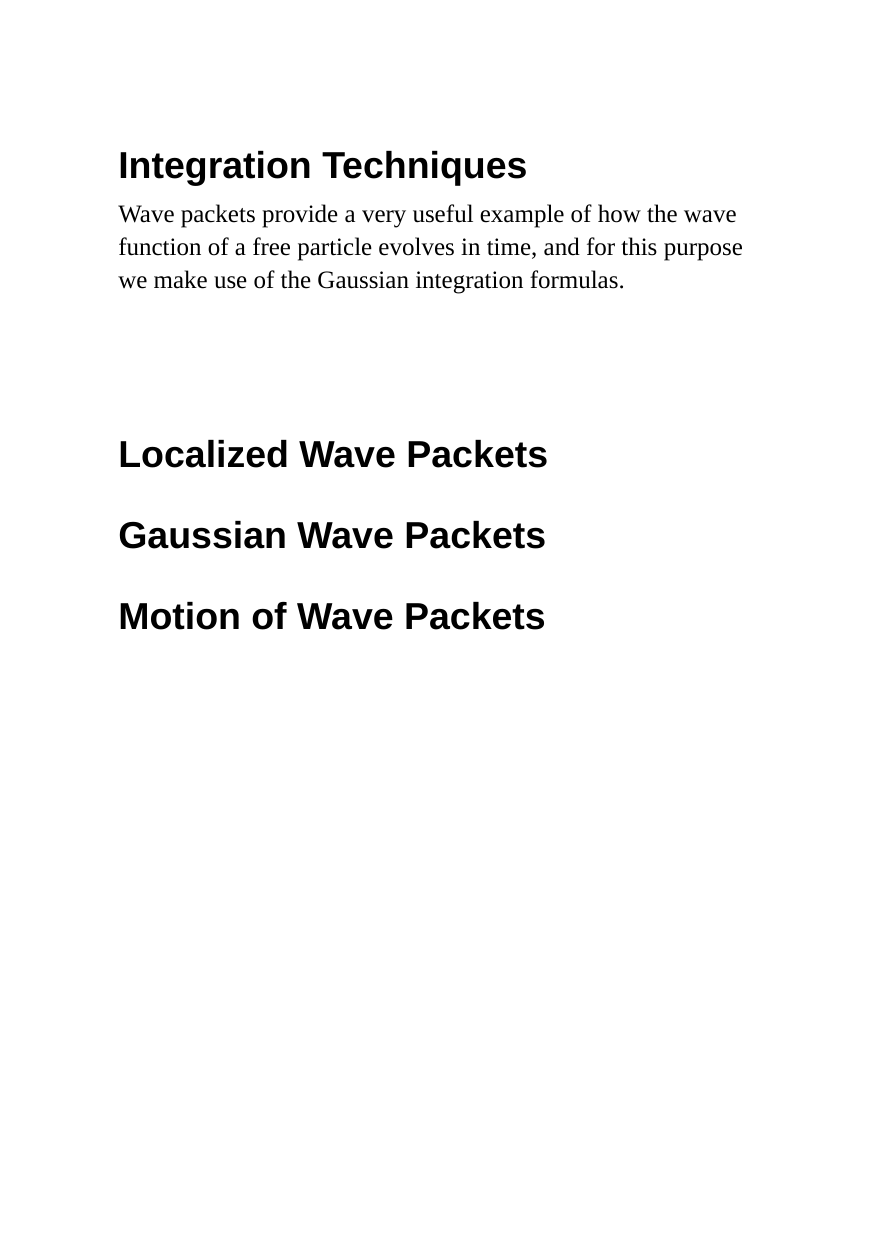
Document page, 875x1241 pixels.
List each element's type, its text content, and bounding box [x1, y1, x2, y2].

text Wave packets provide a very useful example of how the wave function of a free particle evolves in time, and for this purpose we make use of the Gaussian integration formulas. [118, 199, 756, 293]
subtitle Motion of Wave Packets [118, 594, 756, 637]
subtitle Localized Wave Packets [118, 433, 756, 476]
subtitle Gaussian Wave Packets [118, 513, 756, 556]
subtitle Integration Techniques [118, 143, 756, 186]
